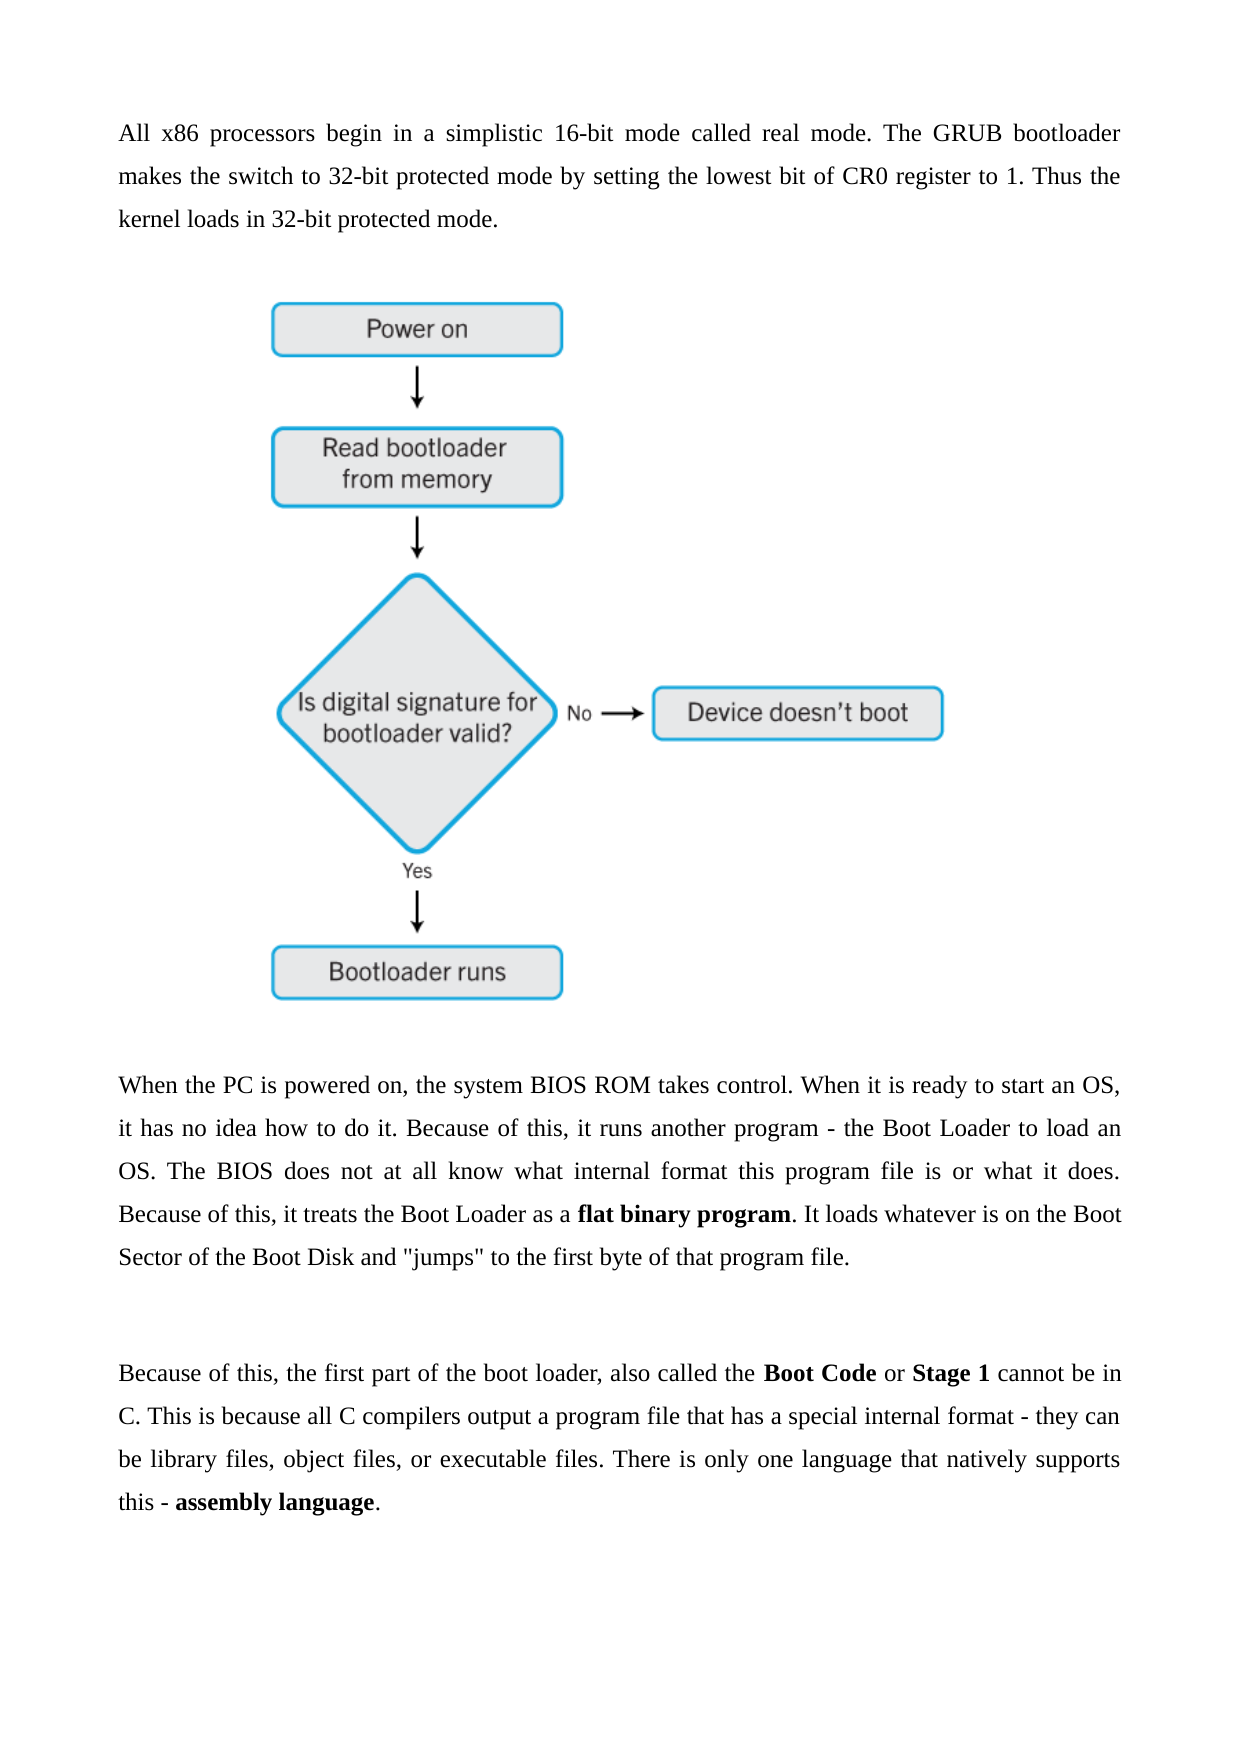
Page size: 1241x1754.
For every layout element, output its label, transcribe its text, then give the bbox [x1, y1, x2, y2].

picture [263, 295, 952, 1012]
text When the PC is powered on, the system BIOS ROM takes control. When it is ready to start an OS, it has no idea how to do it. Because of this, it runs another program - the Boot Loader to load an OS. The BIOS does not at all know what internal format this program file is or what it does. Because of this, it treats the Boot Loader as a flat binary program. It loads whatever is on the Boot Sector of the Boot Disk and "jumps" to the first byte of that program file. [118, 1070, 1122, 1271]
text Because of this, the first part of the boot loader, also called the Boot Code or Stage 1 cannot be in C. This is because all C compilers output a program file that has a special internal format - they can be library files, object files, or executable files. There is only one language that natively supports this - assembly language. [118, 1358, 1122, 1516]
text All x86 processors begin in a simplistic 16-bit mode called real mode. The GRUB bootloader makes the switch to 32-bit protected mode by setting the lowest bit of CR0 register to 1. Thus the kernel loads in 32-bit protected mode. [118, 118, 1122, 233]
